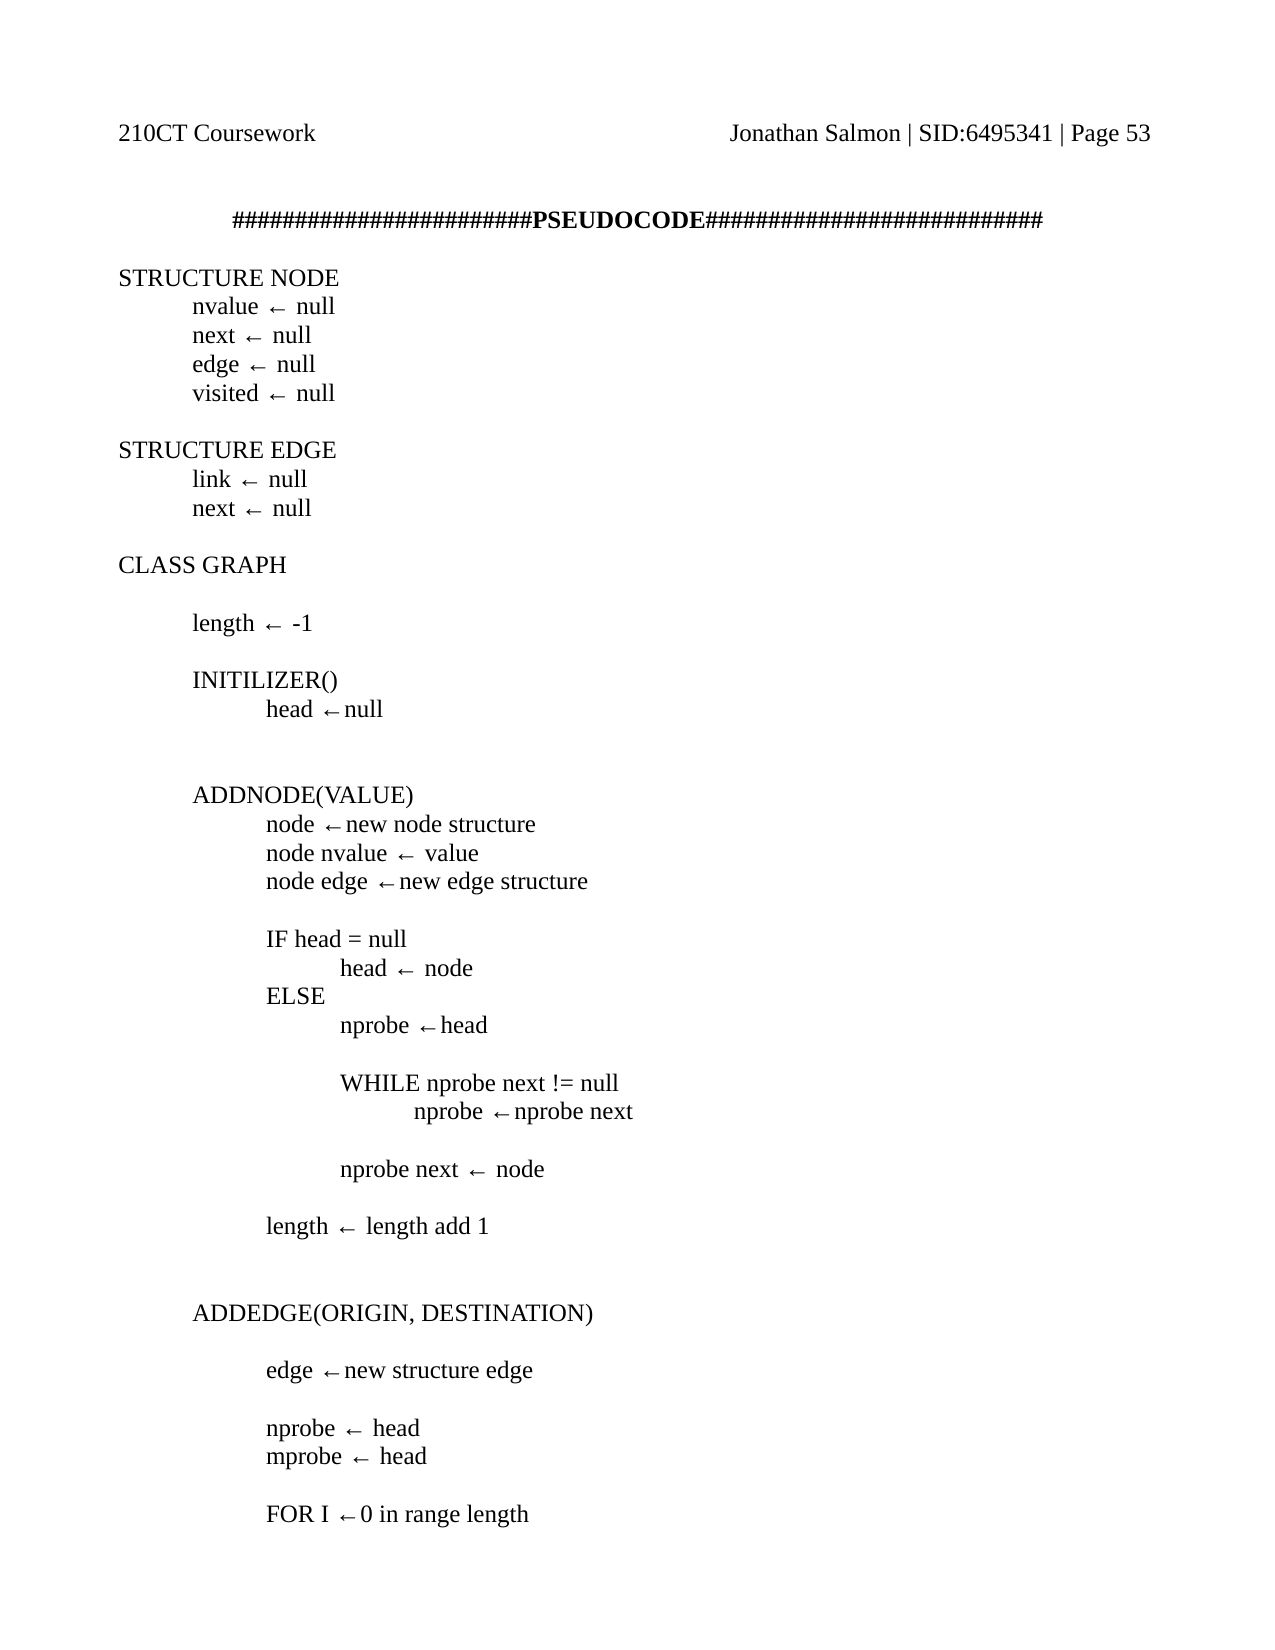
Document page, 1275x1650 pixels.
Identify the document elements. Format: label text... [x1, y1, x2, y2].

text link ← null [118, 464, 1157, 493]
text ELSE [118, 981, 1157, 1010]
text head ←null [118, 694, 1157, 723]
text nprobe next ← node [118, 1154, 1157, 1183]
text edge ← null [118, 349, 1157, 378]
text visited ← null [118, 378, 1157, 406]
text CLASS GRAPH [118, 550, 1157, 579]
text edge ←new structure edge [118, 1355, 1157, 1384]
text node nvalue ← value [118, 838, 1157, 866]
text STRUCTURE EDGE [118, 435, 1157, 464]
text STRUCTURE NODE [118, 263, 1157, 291]
text nvalue ← null [118, 291, 1157, 320]
text mprobe ← head [118, 1441, 1157, 1470]
text ########################PSEUDOCODE########################### [118, 205, 1157, 234]
text INITILIZER() [118, 665, 1157, 694]
text nprobe ←nprobe next [118, 1096, 1157, 1125]
text ADDEDGE(ORIGIN, DESTINATION) [118, 1298, 1157, 1326]
text nprobe ←head [118, 1010, 1157, 1039]
text next ← null [118, 493, 1157, 521]
text IF head = null [118, 924, 1157, 953]
text node edge ←new edge structure [118, 866, 1157, 895]
text next ← null [118, 320, 1157, 349]
text head ← node [118, 953, 1157, 981]
text WHILE nprobe next != null [118, 1068, 1157, 1096]
text node ←new node structure [118, 809, 1157, 838]
text length ← -1 [118, 608, 1157, 636]
text nprobe ← head [118, 1413, 1157, 1441]
text FOR I ←0 in range length [118, 1499, 1157, 1528]
text length ← length add 1 [118, 1211, 1157, 1240]
text ADDNODE(VALUE) [118, 780, 1157, 809]
